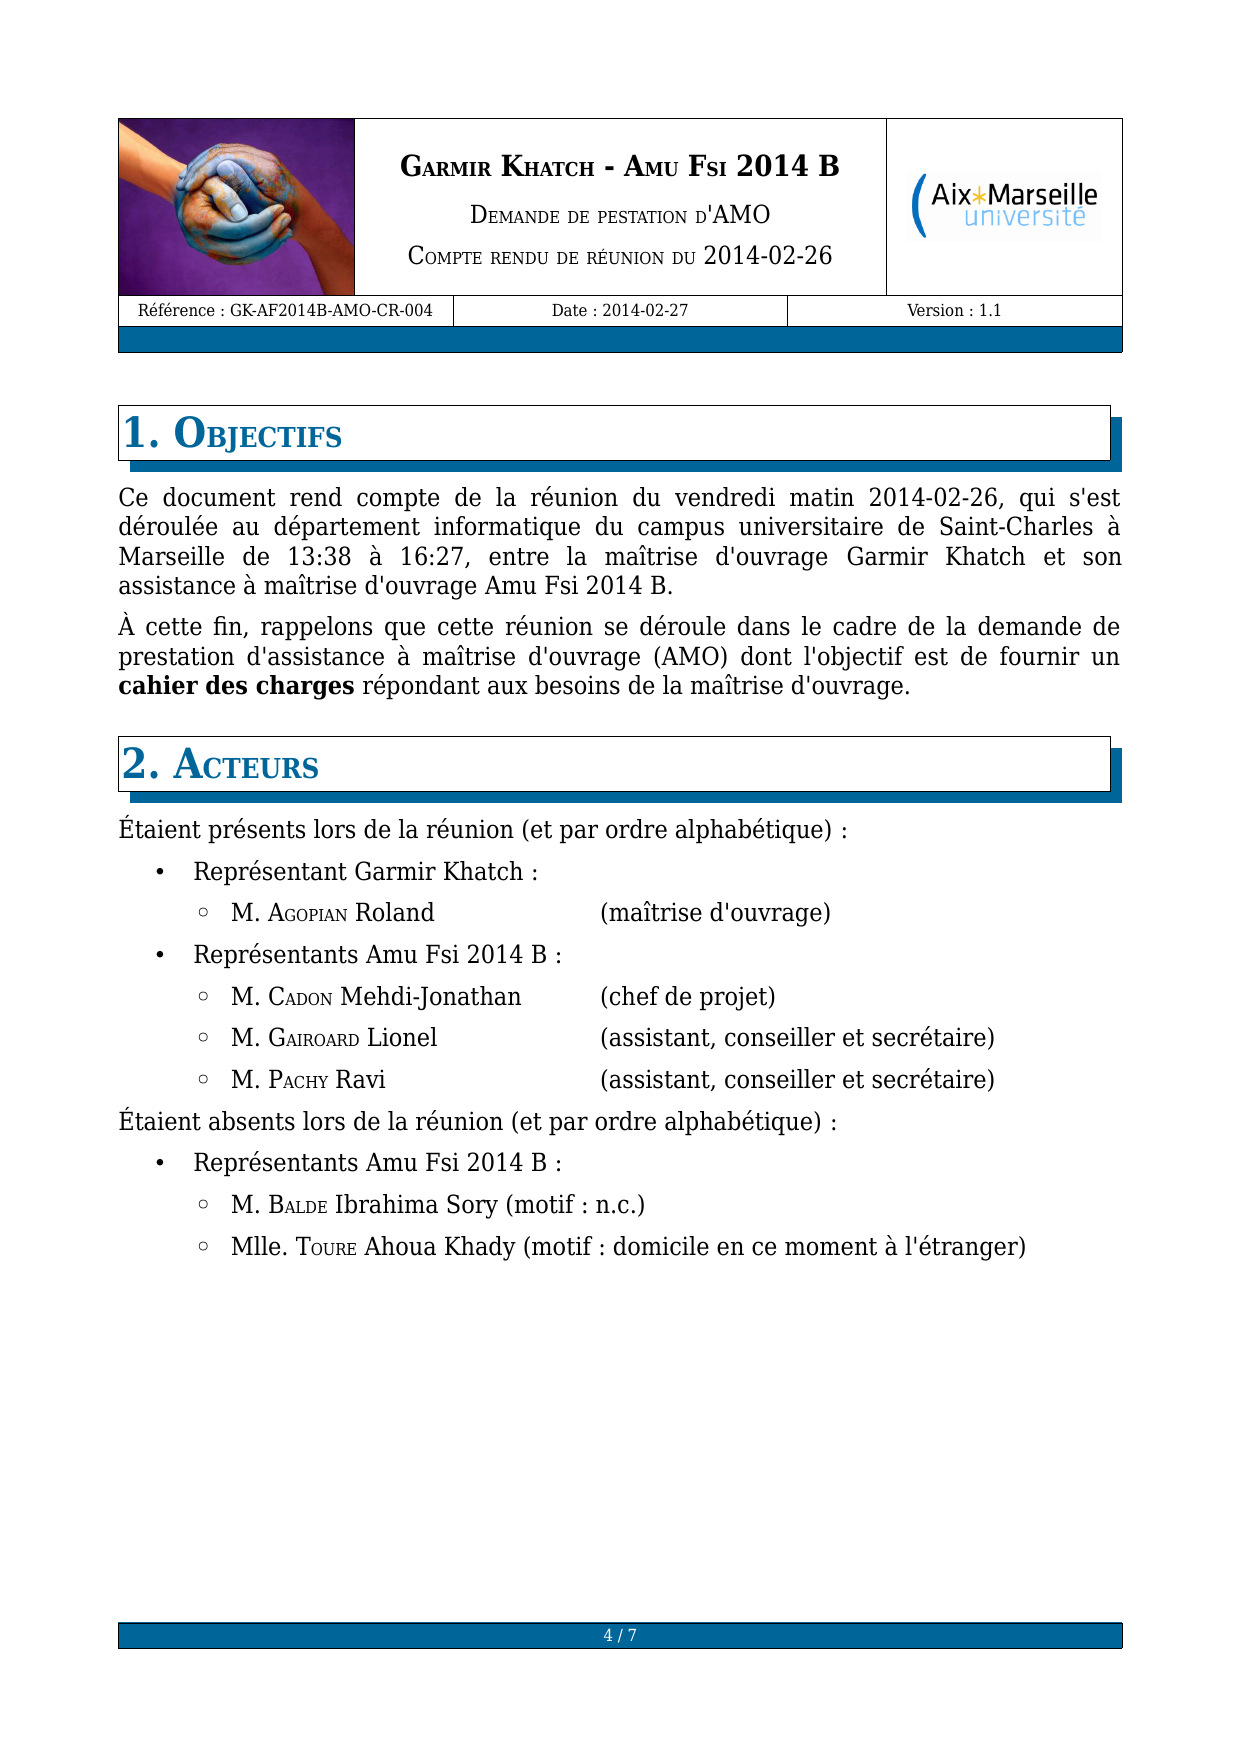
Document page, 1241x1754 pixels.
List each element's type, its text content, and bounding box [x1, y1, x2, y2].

list M. Pachy Ravi (assistant, conseiller et secrétaire) [193, 1065, 1122, 1094]
subtitle Objectifs [119, 406, 1110, 460]
list M. Balde Ibrahima Sory (motif : n.c.) [193, 1190, 1122, 1219]
text À cette fin, rappelons que cette réunion se déroule dans le cadre de la demande de prestation d'assistance à maîtrise d'ouvrage (AMO) dont l'objectif est de fournir un cahier des charges répondant aux besoins de la maîtrise d'ouvrage. [118, 613, 1122, 700]
text Étaient absents lors de la réunion (et par ordre alphabétique) : [118, 1107, 1122, 1136]
list M. Agopian Roland (maîtrise d'ouvrage) [193, 898, 1122, 927]
list Mlle. Toure Ahoua Khady (motif : domicile en ce moment à l'étranger) [193, 1232, 1122, 1261]
picture [887, 126, 1122, 288]
list M. Gairoard Lionel (assistant, conseiller et secrétaire) [193, 1023, 1122, 1052]
subtitle Acteurs [119, 737, 1110, 791]
text Étaient présents lors de la réunion (et par ordre alphabétique) : [118, 815, 1122, 844]
text Ce document rend compte de la réunion du vendredi matin 2014-02-26, qui s'est déroulée au département informatique du campus universitaire de Saint-Charles à Marseille de 13:38 à 16:27, entre la maîtrise d'ouvrage Garmir Khatch et son assistance à maîtrise d'ouvrage Amu Fsi 2014 B. [118, 483, 1122, 600]
list Représentant Garmir Khatch : [156, 857, 1122, 886]
list Représentants Amu Fsi 2014 B : [156, 1148, 1122, 1177]
list Représentants Amu Fsi 2014 B : [156, 940, 1122, 969]
list M. Cadon Mehdi-Jonathan (chef de projet) [193, 982, 1122, 1011]
picture [119, 119, 354, 295]
